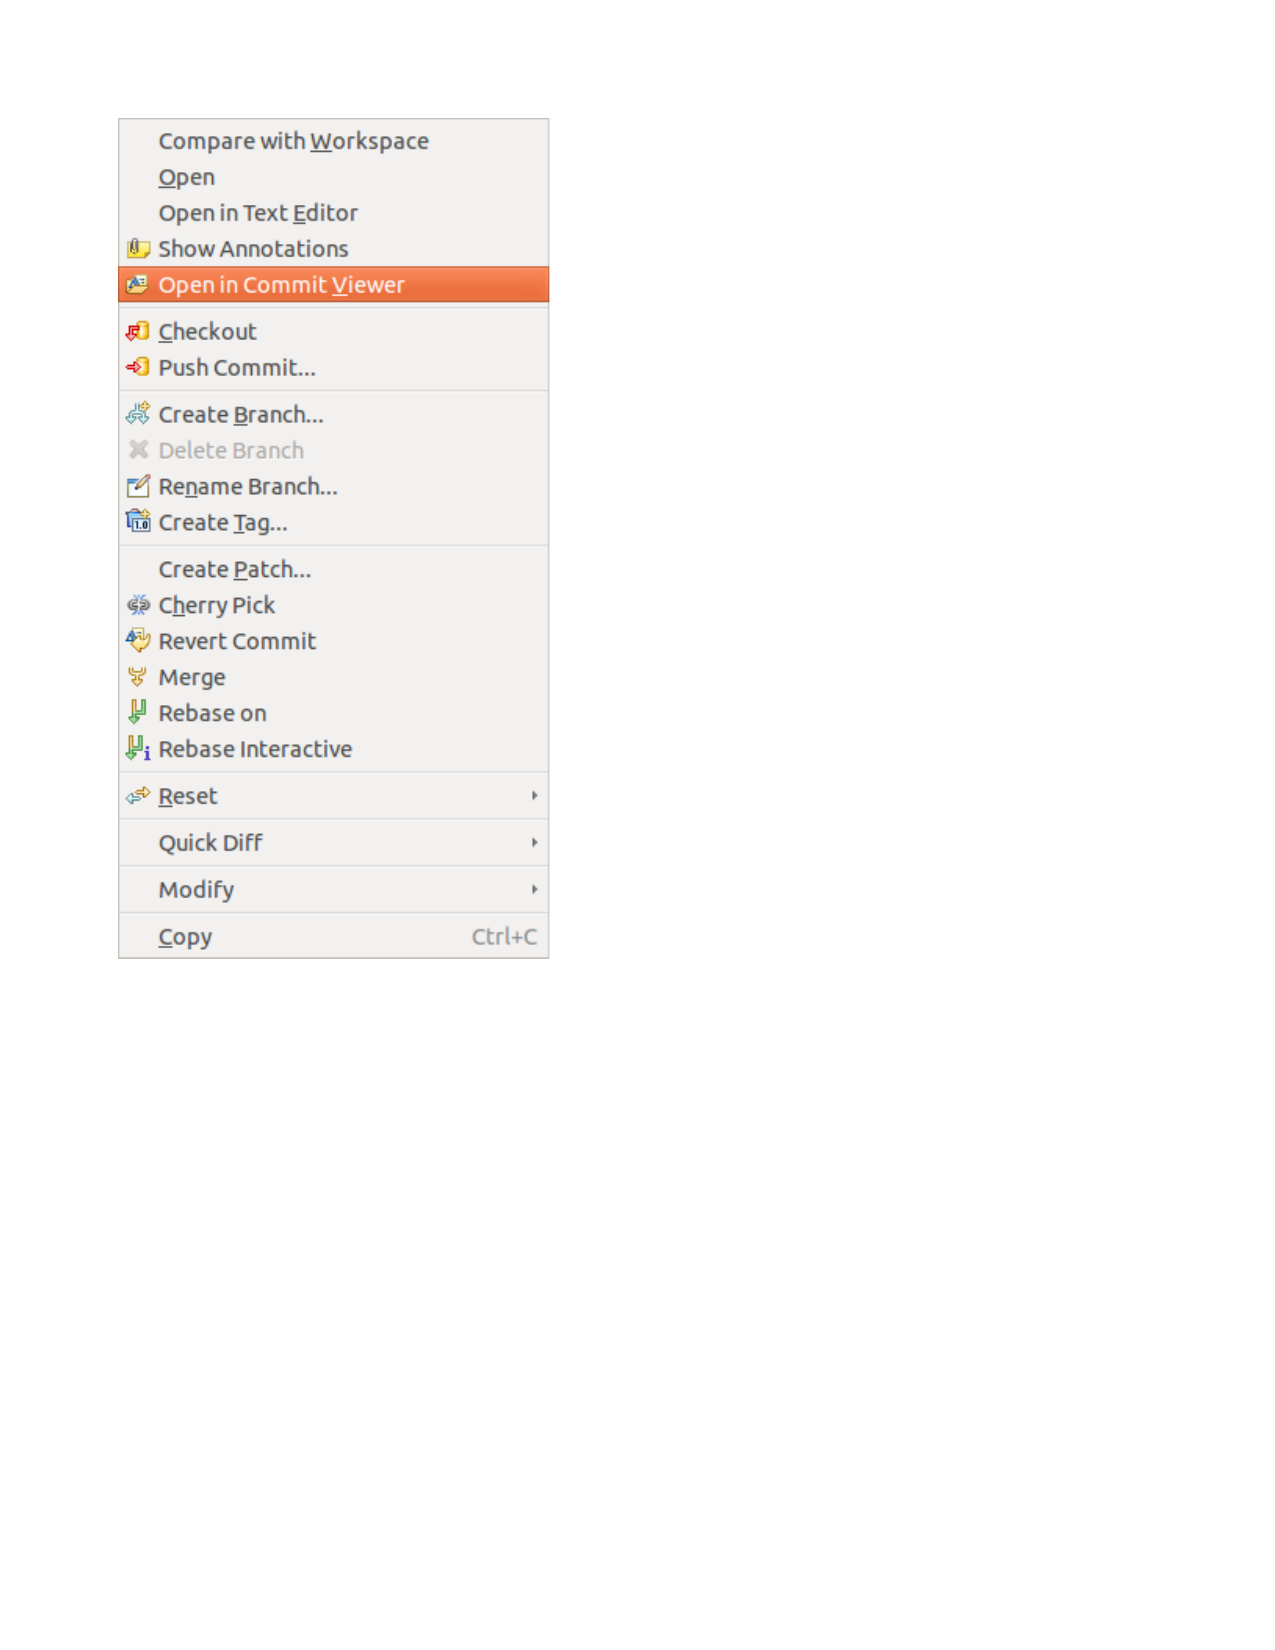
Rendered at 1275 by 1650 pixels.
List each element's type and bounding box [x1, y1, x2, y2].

picture [118, 118, 550, 959]
